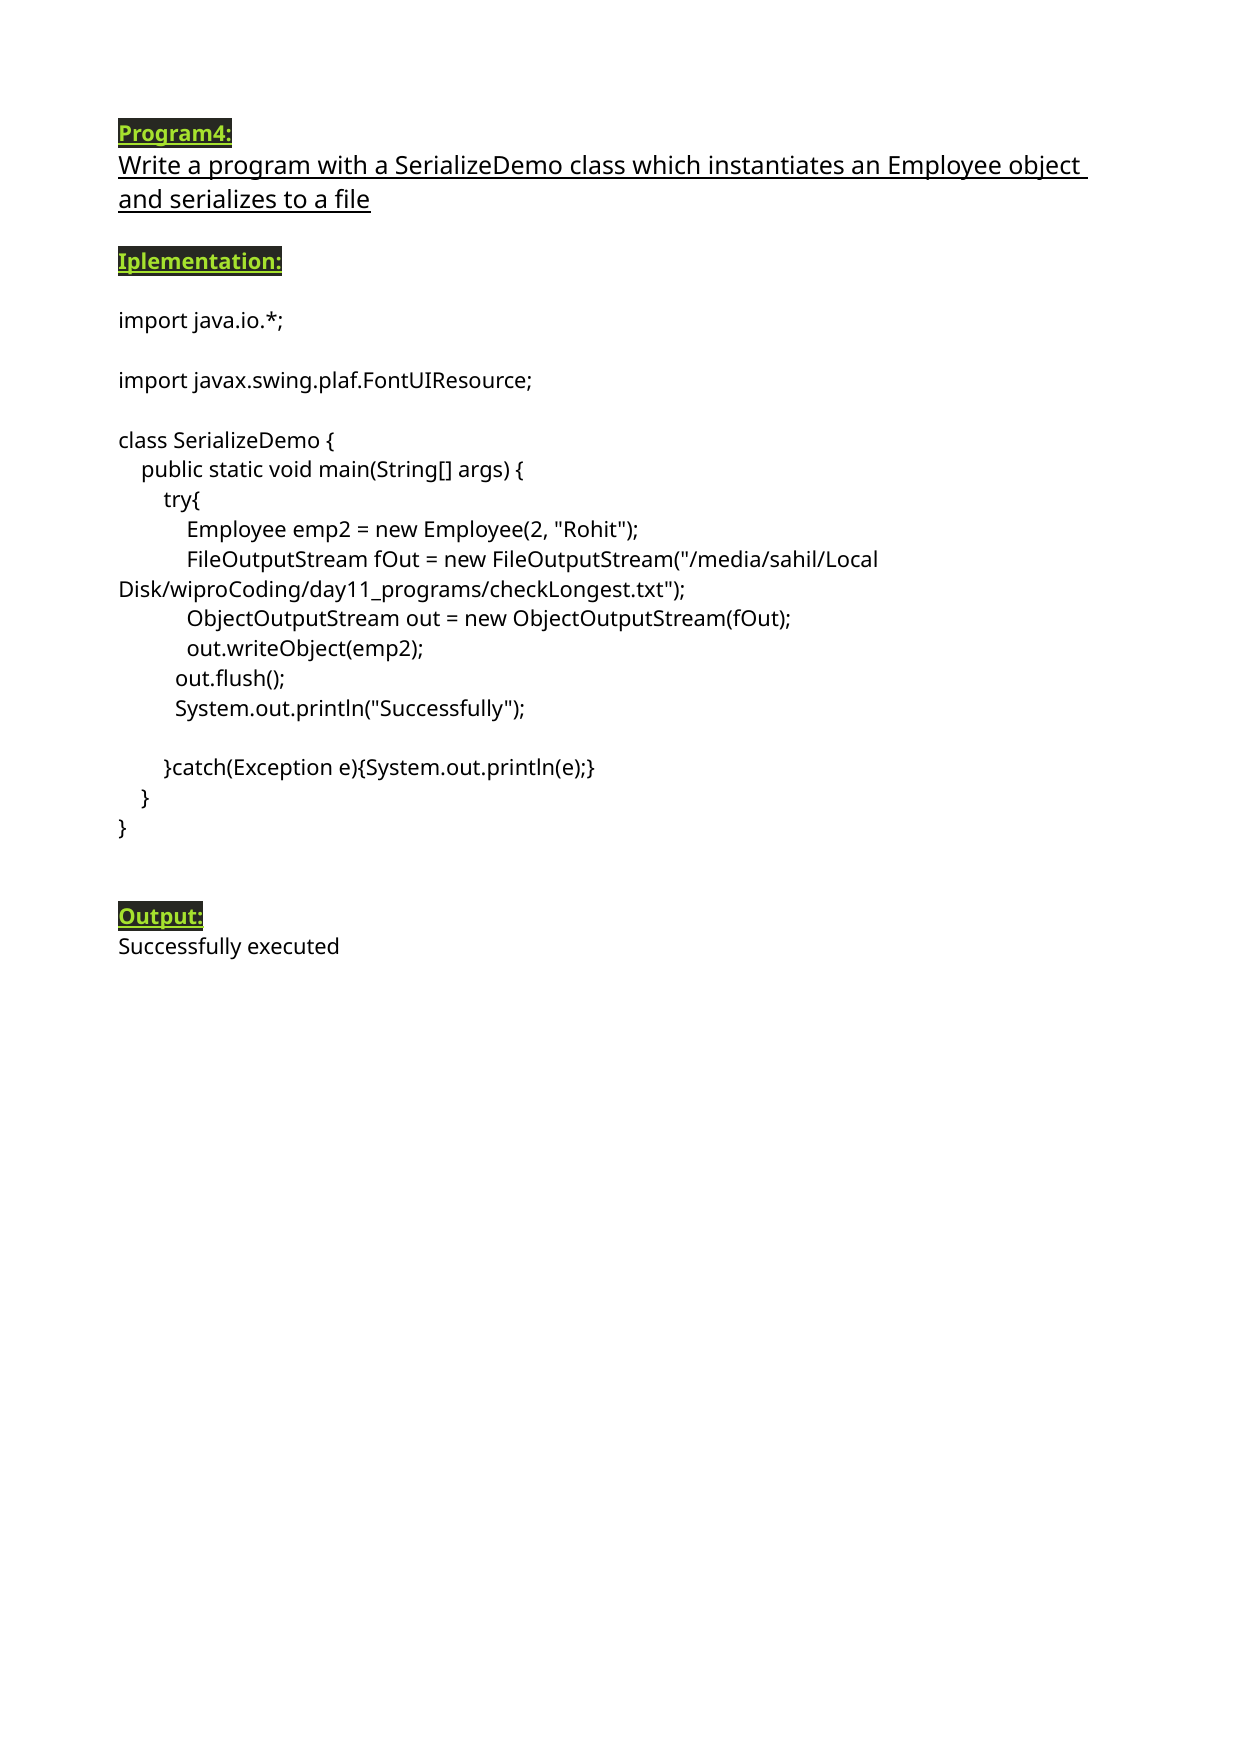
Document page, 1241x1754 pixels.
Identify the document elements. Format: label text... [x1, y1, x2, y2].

text System.out.println("Successfully"); [118, 693, 1122, 722]
text } [118, 782, 1122, 812]
text class SerializeDemo { [118, 424, 1122, 454]
text public static void main(String[] args) { [118, 454, 1122, 484]
text Output: [118, 901, 1122, 931]
text Program4: [118, 118, 1122, 148]
text }catch(Exception e){System.out.println(e);} [118, 752, 1122, 782]
text import java.io.*; [118, 305, 1122, 335]
text } [118, 812, 1122, 842]
text ObjectOutputStream out = new ObjectOutputStream(fOut); [118, 603, 1122, 633]
text FileOutputStream fOut = new FileOutputStream("/media/sahil/Local Disk/wiproCoding/day11_programs/checkLongest.txt"); [118, 544, 1122, 603]
text Employee emp2 = new Employee(2, "Rohit"); [118, 514, 1122, 544]
text import javax.swing.plaf.FontUIResource; [118, 365, 1122, 395]
text Iplementation: [118, 246, 1122, 276]
text out.flush(); [118, 663, 1122, 693]
text out.writeObject(emp2); [118, 633, 1122, 663]
text Write a program with a SerializeDemo class which instantiates an Employee object and serializes to a file [118, 148, 1122, 216]
text Successfully executed [118, 931, 1122, 961]
text try{ [118, 484, 1122, 514]
